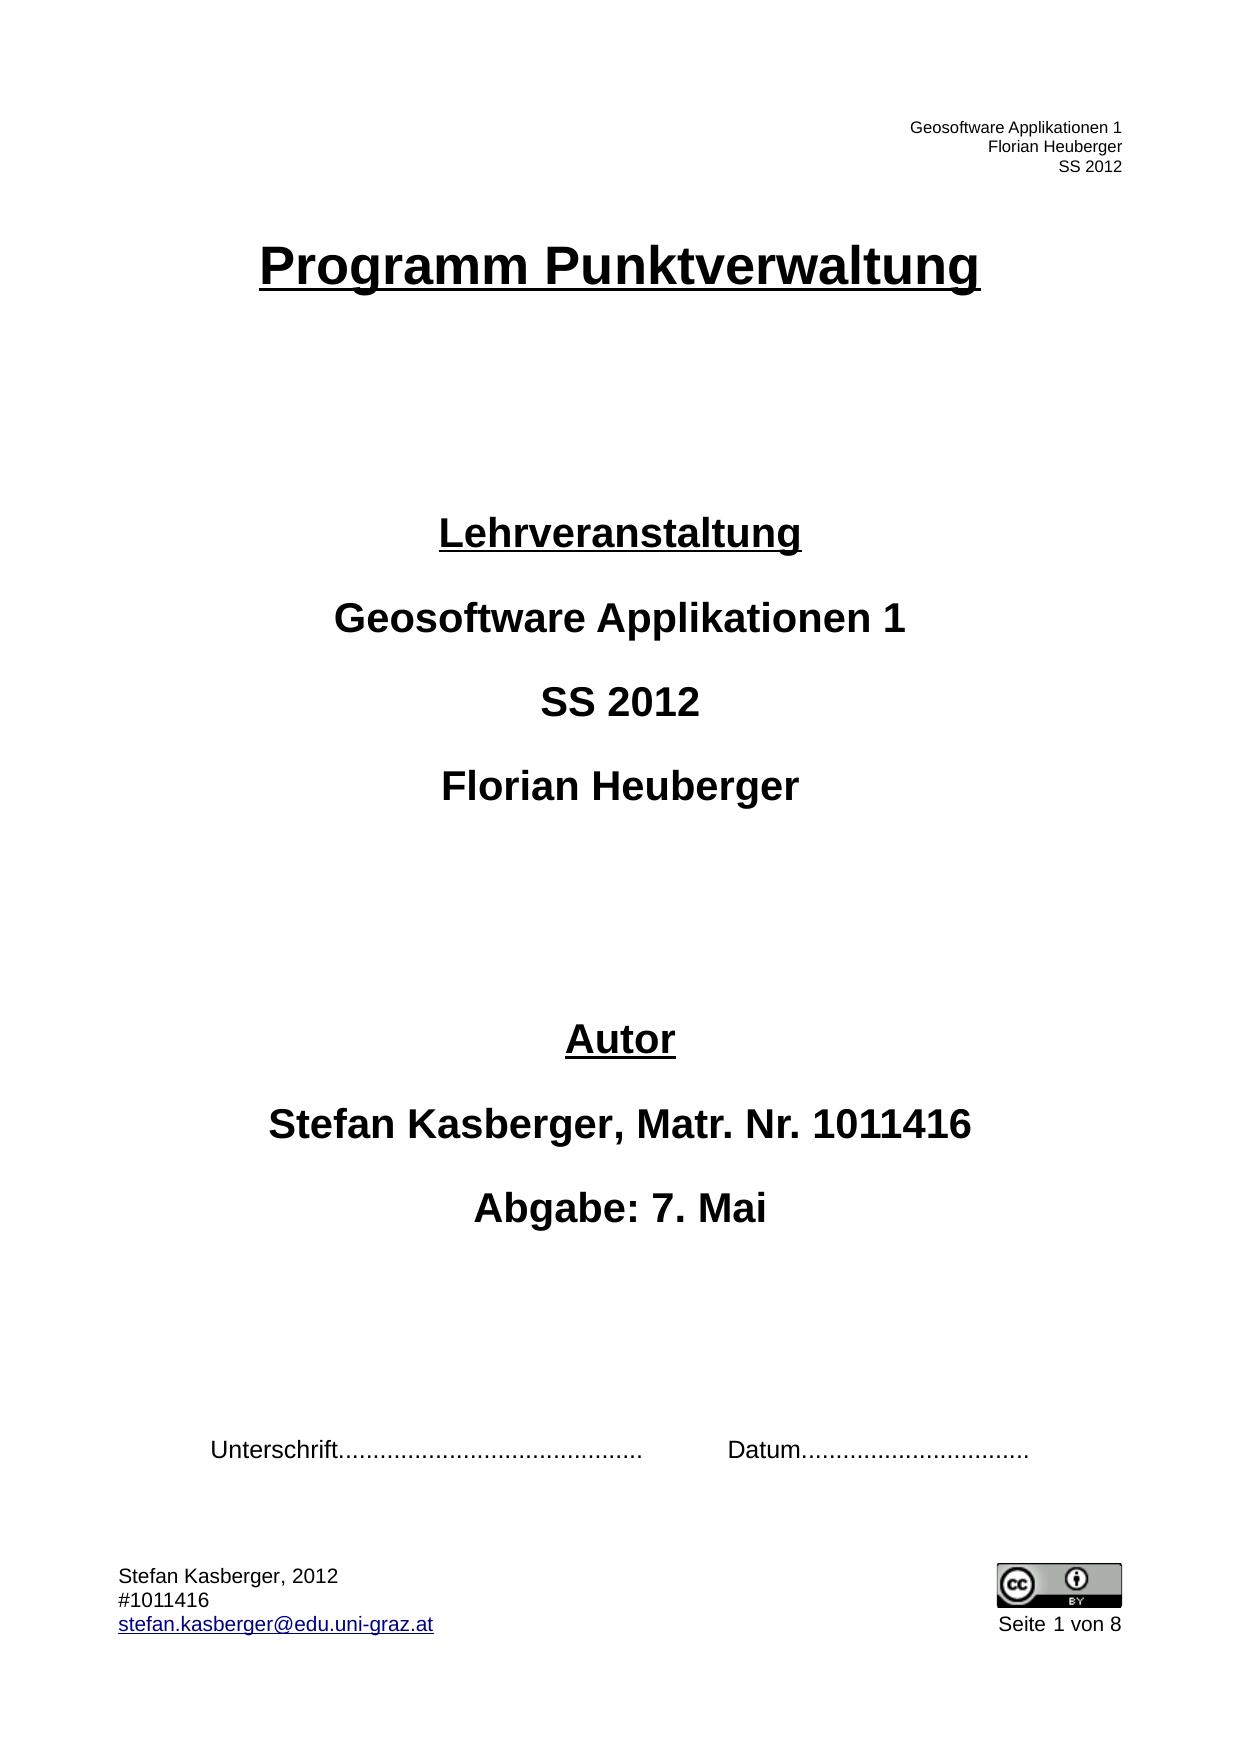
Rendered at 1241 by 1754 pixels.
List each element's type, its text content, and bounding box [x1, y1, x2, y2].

text Abgabe: 7. Mai [118, 1183, 1122, 1231]
text Stefan Kasberger, Matr. Nr. 1011416 [118, 1099, 1122, 1147]
text SS 2012 [118, 677, 1122, 725]
text Florian Heuberger [118, 762, 1122, 809]
text Unterschrift............................................ Datum................................. [118, 1435, 1122, 1463]
text Autor [118, 1015, 1122, 1063]
picture [996, 1563, 1123, 1608]
text Programm Punktverwaltung [118, 234, 1122, 296]
text Lehrveranstaltung [118, 508, 1122, 556]
text Geosoftware Applikationen 1 [118, 593, 1122, 641]
